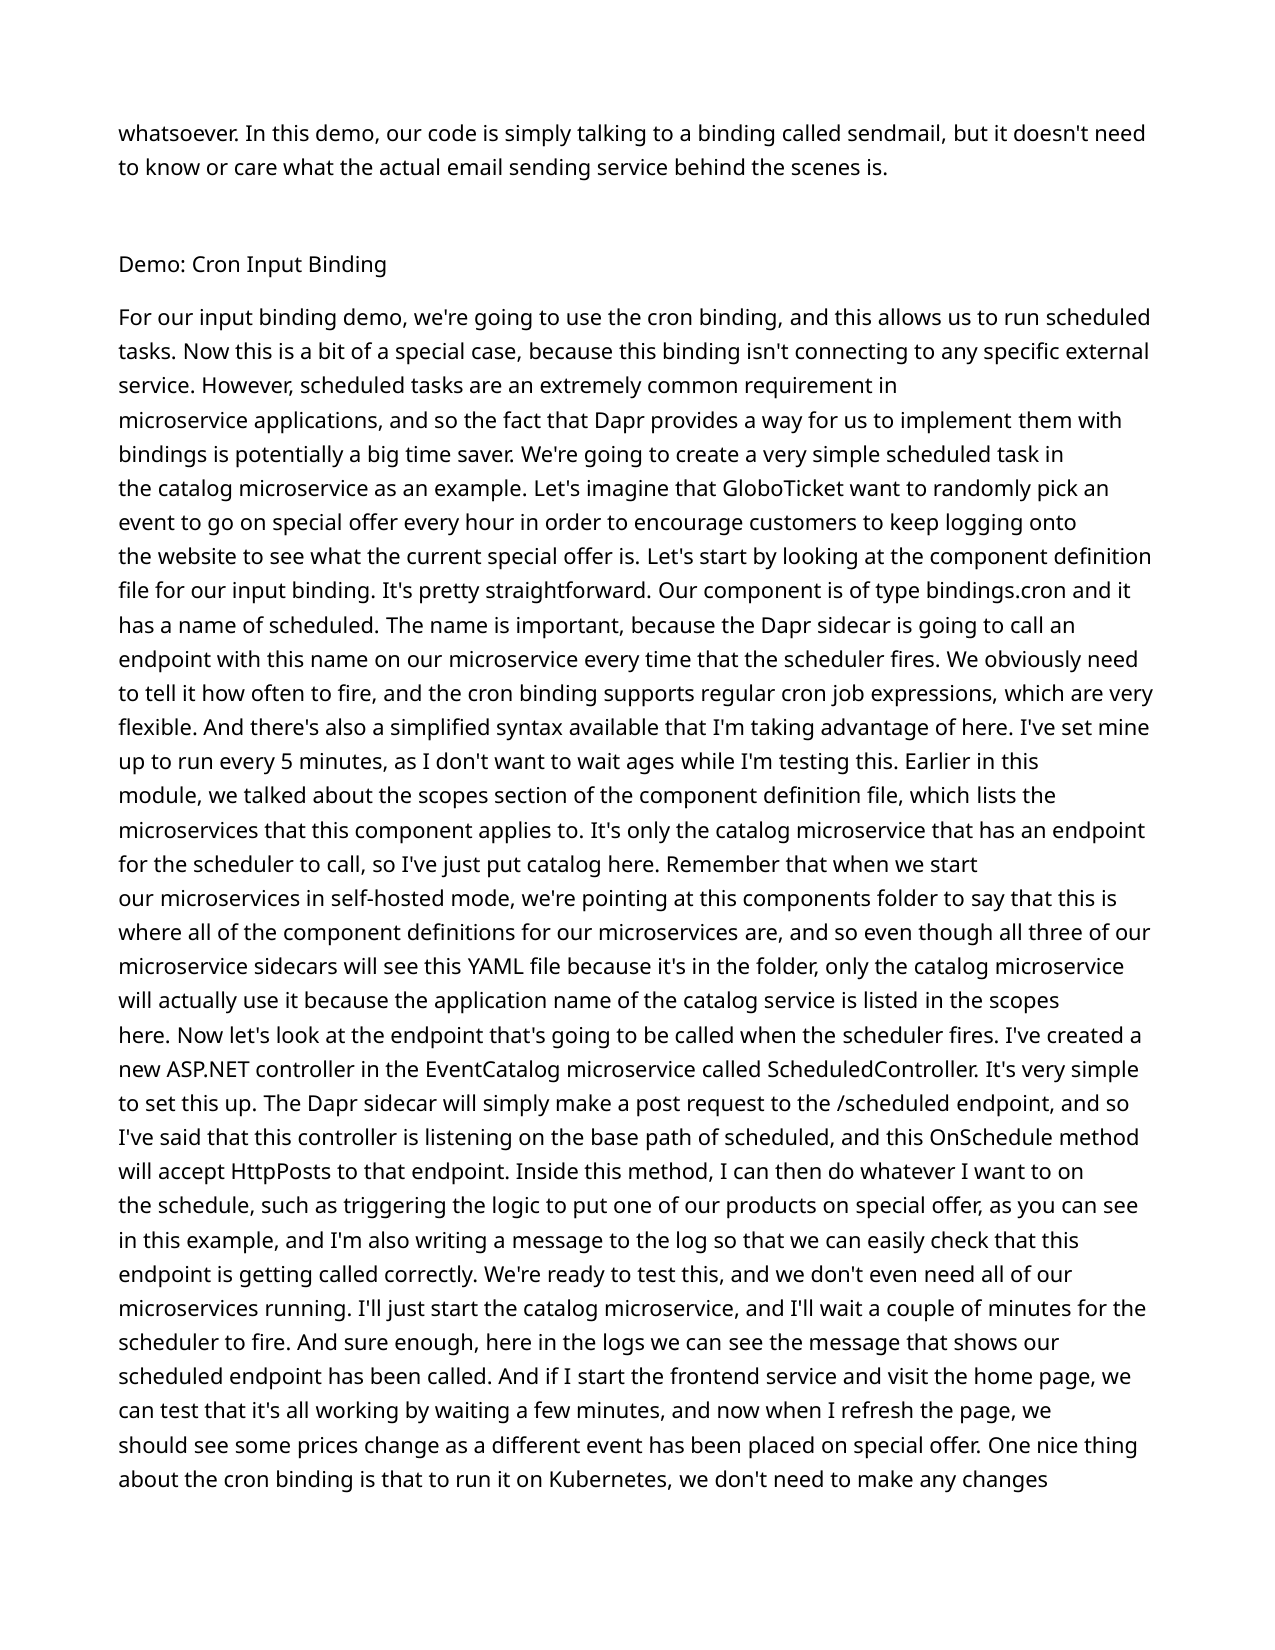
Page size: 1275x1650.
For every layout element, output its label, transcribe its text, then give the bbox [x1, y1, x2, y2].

subtitle Demo: Cron Input Binding [118, 249, 1157, 279]
text For our input binding demo, we're going to use the cron binding, and this allows us to run scheduled tasks. Now this is a bit of a special case, because this binding isn't connecting to any specific external service. However, scheduled tasks are an extremely common requirement in microservice applications, and so the fact that Dapr provides a way for us to implement them with bindings is potentially a big time saver. We're going to create a very simple scheduled task in the catalog microservice as an example. Let's imagine that GloboTicket want to randomly pick an event to go on special offer every hour in order to encourage customers to keep logging onto the website to see what the current special offer is. Let's start by looking at the component definition file for our input binding. It's pretty straightforward. Our component is of type bindings.cron and it has a name of scheduled. The name is important, because the Dapr sidecar is going to call an endpoint with this name on our microservice every time that the scheduler fires. We obviously need to tell it how often to fire, and the cron binding supports regular cron job expressions, which are very flexible. And there's also a simplified syntax available that I'm taking advantage of here. I've set mine up to run every 5 minutes, as I don't want to wait ages while I'm testing this. Earlier in this module, we talked about the scopes section of the component definition file, which lists the microservices that this component applies to. It's only the catalog microservice that has an endpoint for the scheduler to call, so I've just put catalog here. Remember that when we start our microservices in self‑hosted mode, we're pointing at this components folder to say that this is where all of the component definitions for our microservices are, and so even though all three of our microservice sidecars will see this YAML file because it's in the folder, only the catalog microservice will actually use it because the application name of the catalog service is listed in the scopes here. Now let's look at the endpoint that's going to be called when the scheduler fires. I've created a new ASP.NET controller in the EventCatalog microservice called ScheduledController. It's very simple to set this up. The Dapr sidecar will simply make a post request to the /scheduled endpoint, and so I've said that this controller is listening on the base path of scheduled, and this OnSchedule method will accept HttpPosts to that endpoint. Inside this method, I can then do whatever I want to on the schedule, such as triggering the logic to put one of our products on special offer, as you can see in this example, and I'm also writing a message to the log so that we can easily check that this endpoint is getting called correctly. We're ready to test this, and we don't even need all of our microservices running. I'll just start the catalog microservice, and I'll wait a couple of minutes for the scheduler to fire. And sure enough, here in the logs we can see the message that shows our scheduled endpoint has been called. And if I start the frontend service and visit the home page, we can test that it's all working by waiting a few minutes, and now when I refresh the page, we should see some prices change as a different event has been placed on special offer. One nice thing about the cron binding is that to run it on Kubernetes, we don't need to make any changes [118, 302, 1157, 1494]
text whatsoever. In this demo, our code is simply talking to a binding called sendmail, but it doesn't need to know or care what the actual email sending service behind the scenes is. [118, 118, 1157, 182]
